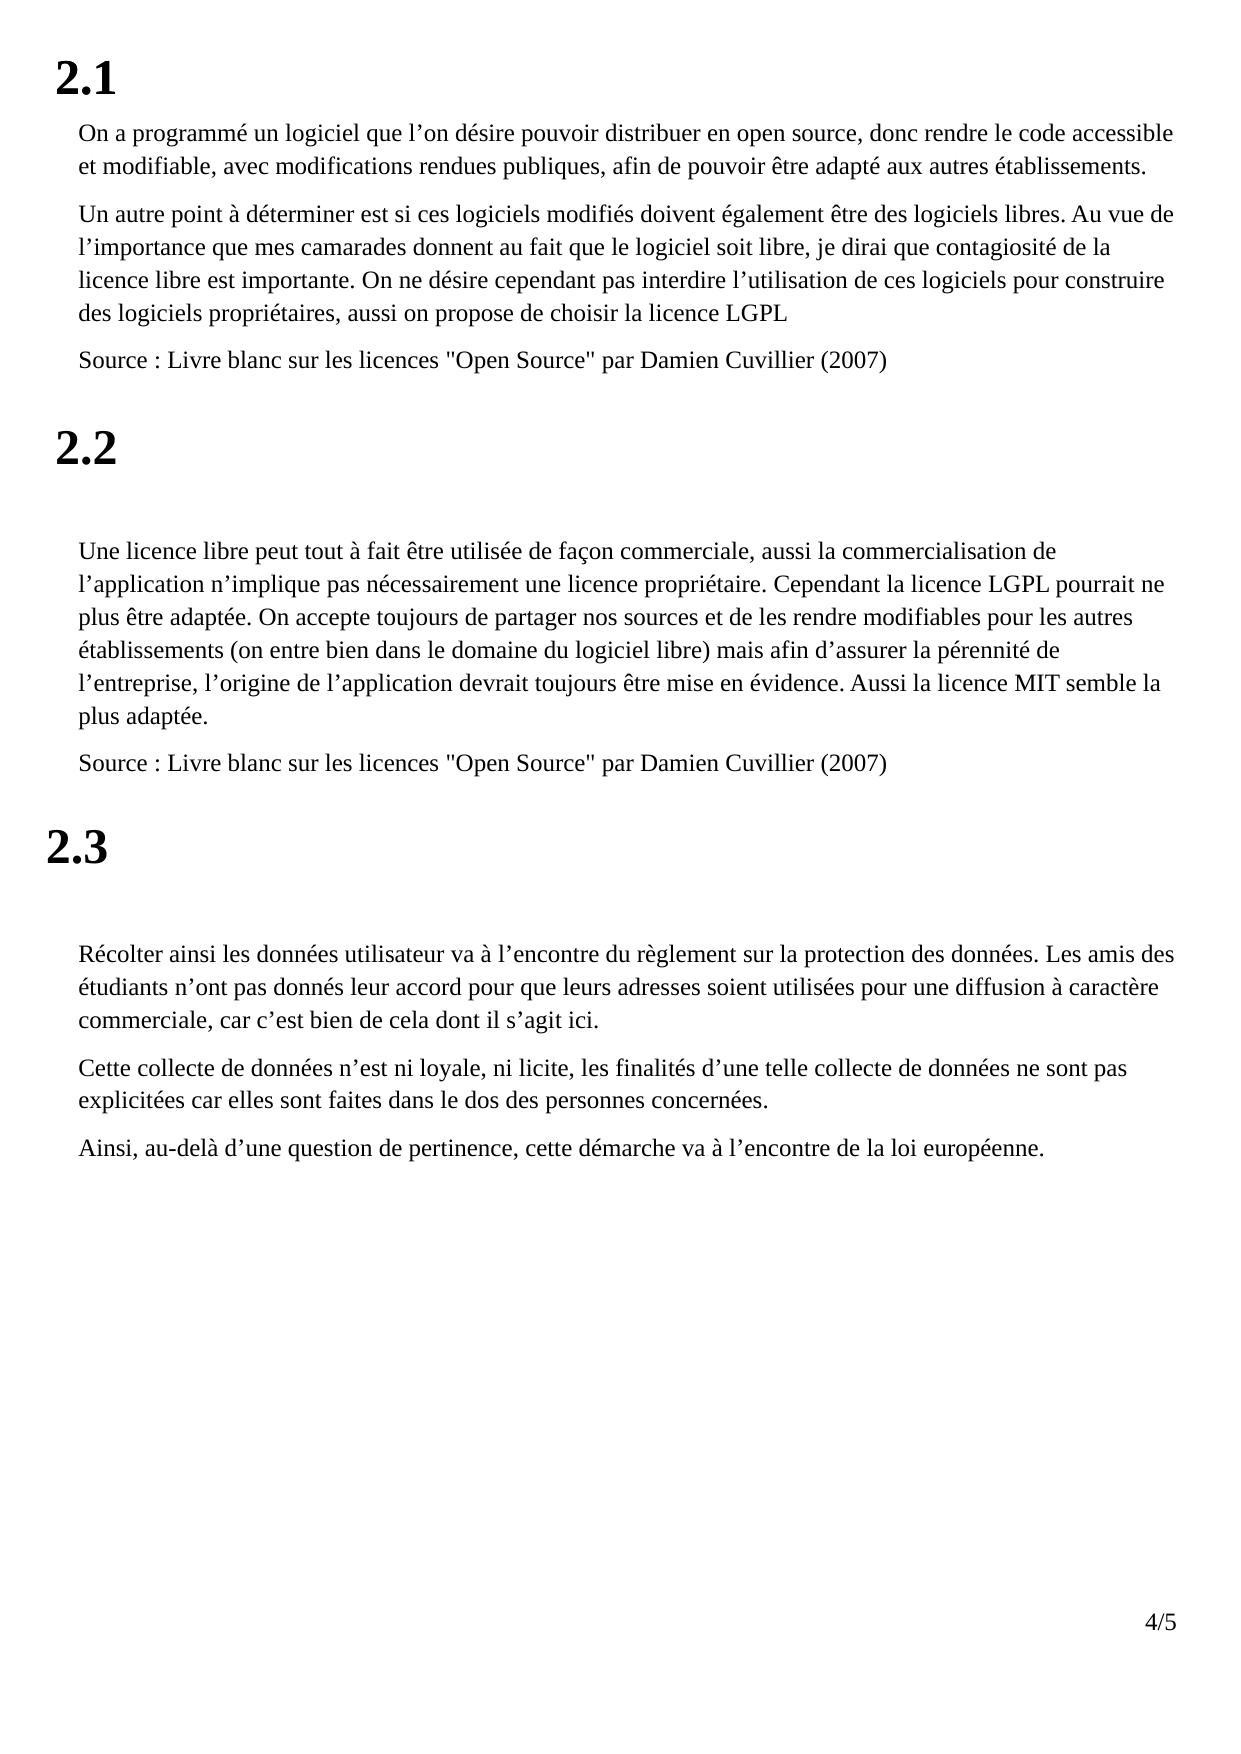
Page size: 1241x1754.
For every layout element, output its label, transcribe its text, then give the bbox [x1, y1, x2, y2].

text Source : Livre blanc sur les licences "Open Source" par Damien Cuvillier (2007) [78, 345, 1177, 374]
text Récolter ainsi les données utilisateur va à l’encontre du règlement sur la protection des données. Les amis des étudiants n’ont pas donnés leur accord pour que leurs adresses soient utilisées pour une diffusion à caractère commerciale, car c’est bien de cela dont il s’agit ici. [78, 939, 1177, 1034]
text Ainsi, au-delà d’une question de pertinence, cette démarche va à l’encontre de la loi européenne. [78, 1133, 1177, 1162]
text Une licence libre peut tout à fait être utilisée de façon commerciale, aussi la commercialisation de l’application n’implique pas nécessairement une licence propriétaire. Cependant la licence LGPL pourrait ne plus être adaptée. On accepte toujours de partager nos sources et de les rendre modifiables pour les autres établissements (on entre bien dans le domaine du logiciel libre) mais afin d’assurer la pérennité de l’entreprise, l’origine de l’application devrait toujours être mise en évidence. Aussi la licence MIT semble la plus adaptée. [78, 536, 1177, 730]
text Source : Livre blanc sur les licences "Open Source" par Damien Cuvillier (2007) [78, 748, 1177, 777]
text Cette collecte de données n’est ni loyale, ni licite, les finalités d’une telle collecte de données ne sont pas explicitées car elles sont faites dans le dos des personnes concernées. [78, 1053, 1177, 1114]
text Un autre point à déterminer est si ces logiciels modifiés doivent également être des logiciels libres. Au vue de l’importance que mes camarades donnent au fait que le logiciel soit libre, je dirai que contagiosité de la licence libre est importante. On ne désire cependant pas interdire l’utilisation de ces logiciels pour construire des logiciels propriétaires, aussi on propose de choisir la licence LGPL [78, 199, 1177, 327]
text On a programmé un logiciel que l’on désire pouvoir distribuer en open source, donc rendre le code accessible et modifiable, avec modifications rendues publiques, afin de pouvoir être adapté aux autres établissements. [78, 118, 1177, 180]
